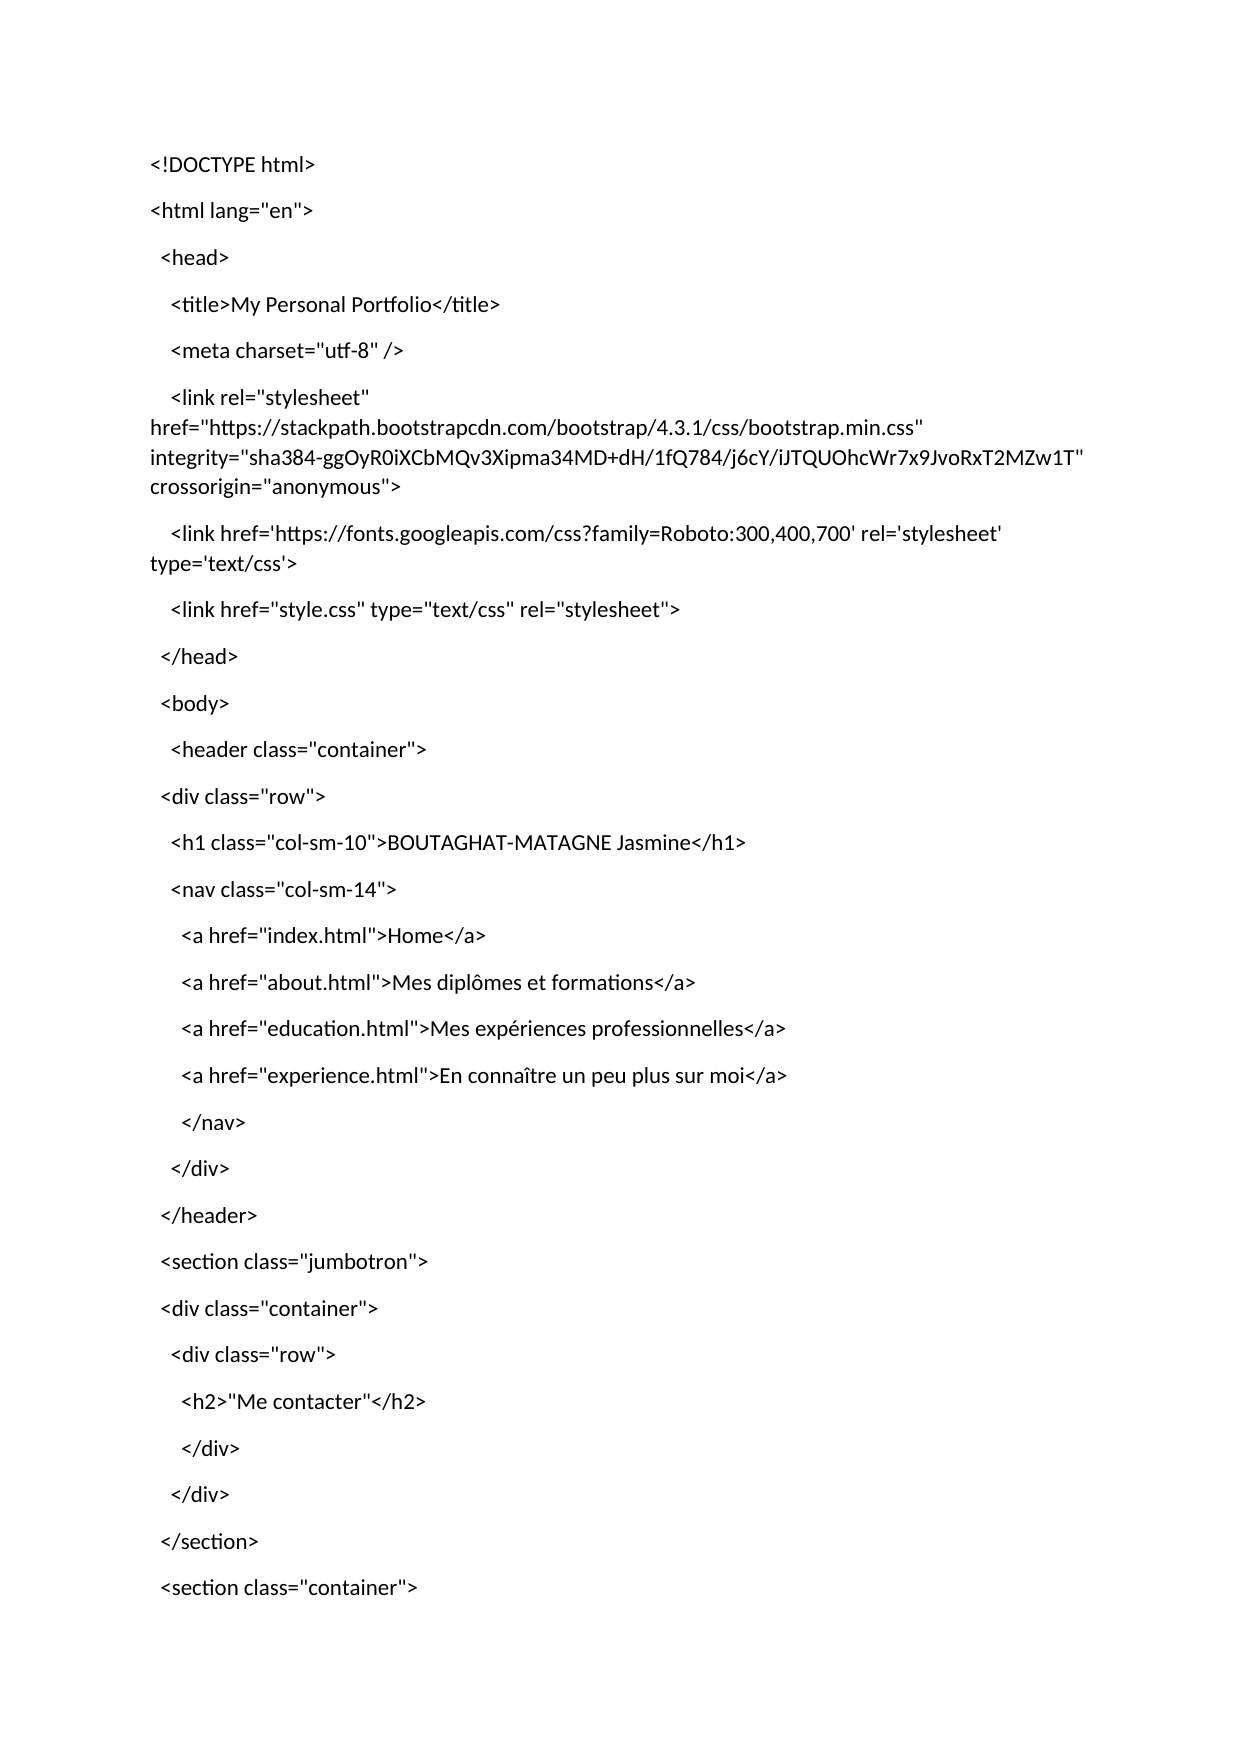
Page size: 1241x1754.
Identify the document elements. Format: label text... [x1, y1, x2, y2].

text <a href="index.html">Home</a> [150, 921, 1090, 949]
text <meta charset="utf-8" /> [150, 336, 1090, 364]
text <section class="jumbotron"> [150, 1247, 1090, 1275]
text <h1 class="col-sm-10">BOUTAGHAT-MATAGNE Jasmine</h1> [150, 828, 1090, 856]
text <body> [150, 689, 1090, 717]
text <a href="education.html">Mes expériences professionnelles</a> [150, 1014, 1090, 1043]
text <!DOCTYPE html> [150, 150, 1090, 178]
text </section> [150, 1527, 1090, 1555]
text <nav class="col-sm-14"> [150, 875, 1090, 903]
text <div class="container"> [150, 1294, 1090, 1322]
text <head> [150, 243, 1090, 271]
text <header class="container"> [150, 735, 1090, 763]
text <html lang="en"> [150, 197, 1090, 224]
text <h2>"Me contacter"</h2> [150, 1387, 1090, 1415]
text <a href="experience.html">En connaître un peu plus sur moi</a> [150, 1061, 1090, 1089]
text </head> [150, 642, 1090, 670]
text <div class="row"> [150, 1341, 1090, 1368]
text </header> [150, 1201, 1090, 1229]
text <div class="row"> [150, 782, 1090, 810]
text <link href='https://fonts.googleapis.com/css?family=Roboto:300,400,700' rel='stylesheet' type='text/css'> [150, 519, 1090, 577]
text </div> [150, 1434, 1090, 1462]
text </div> [150, 1480, 1090, 1508]
text <a href="about.html">Mes diplômes et formations</a> [150, 968, 1090, 996]
text </div> [150, 1154, 1090, 1182]
text <link rel="stylesheet" href="https://stackpath.bootstrapcdn.com/bootstrap/4.3.1/css/bootstrap.min.css" integrity="sha384-ggOyR0iXCbMQv3Xipma34MD+dH/1fQ784/j6cY/iJTQUOhcWr7x9JvoRxT2MZw1T" crossorigin="anonymous"> [150, 383, 1090, 501]
text <section class="container"> [150, 1573, 1090, 1601]
text </nav> [150, 1108, 1090, 1136]
text <link href="style.css" type="text/css" rel="stylesheet"> [150, 596, 1090, 623]
text <title>My Personal Portfolio</title> [150, 290, 1090, 318]
